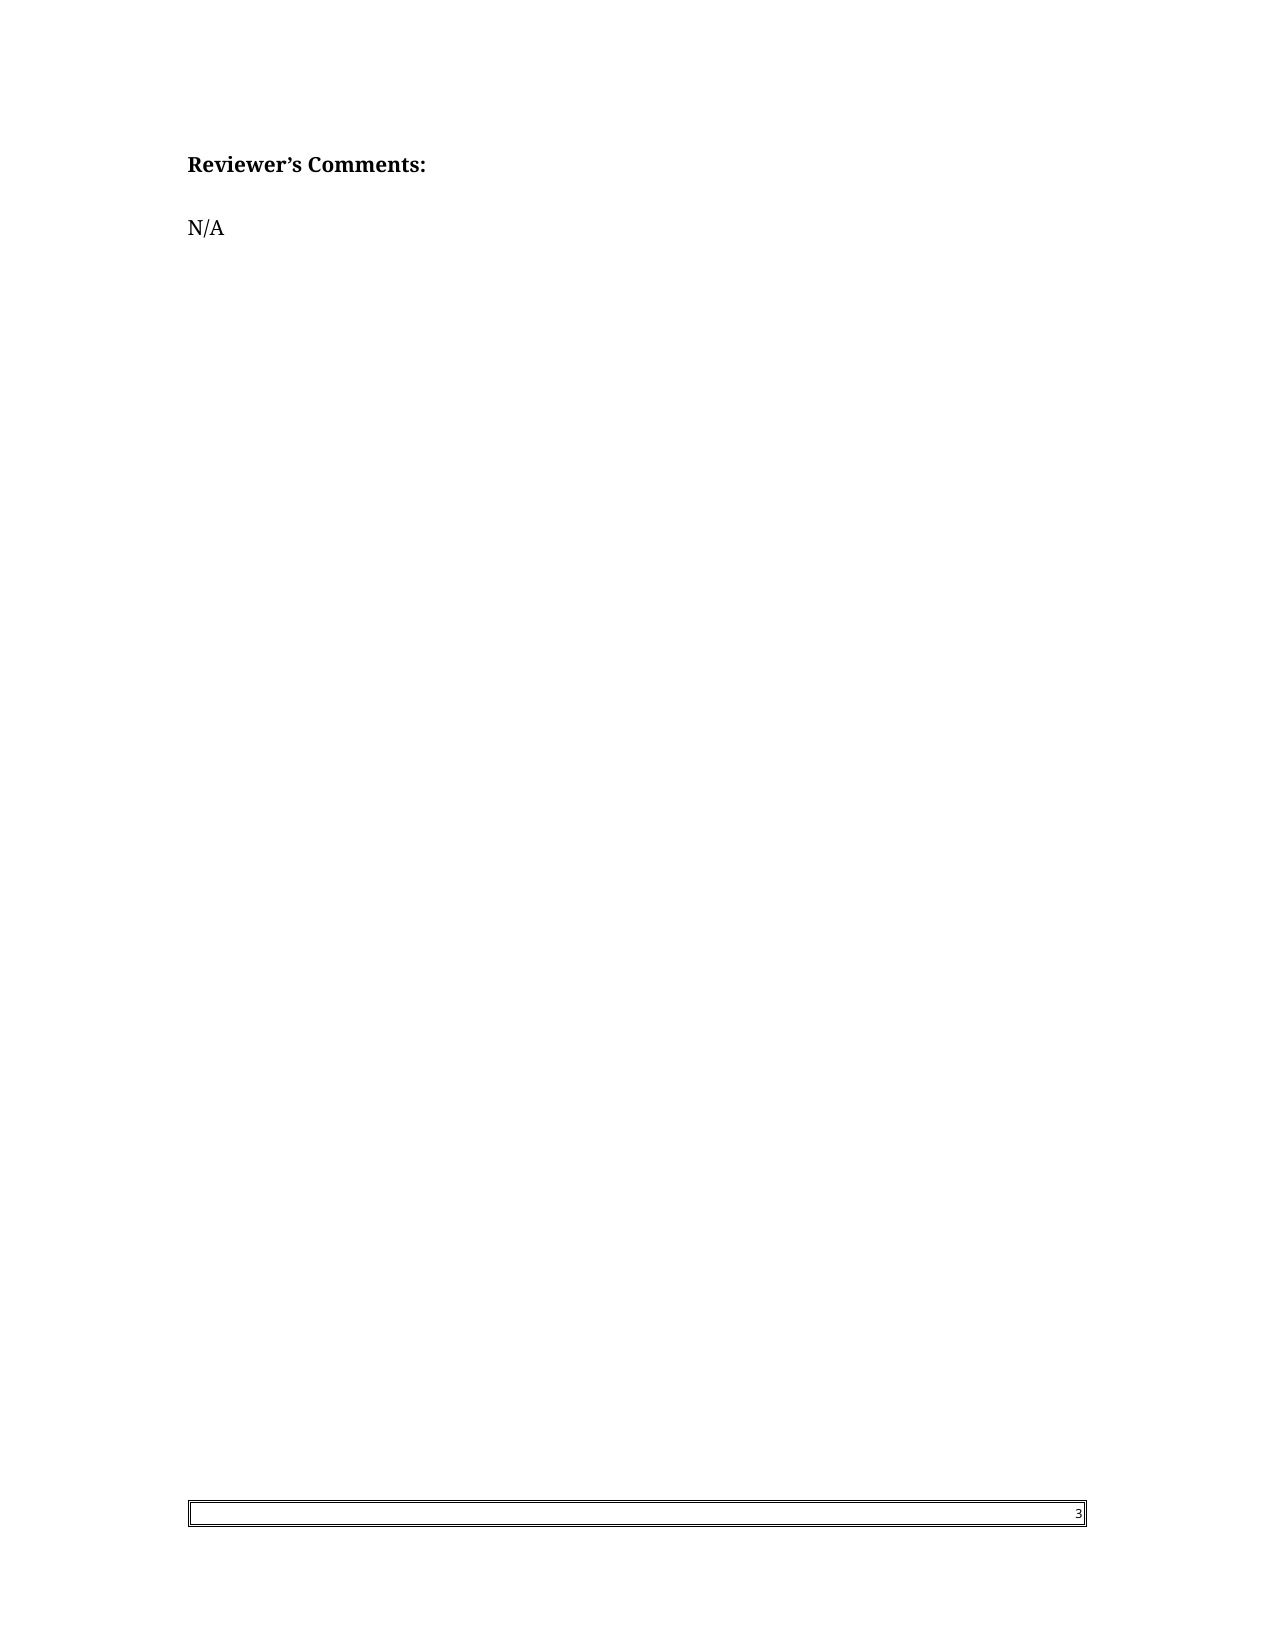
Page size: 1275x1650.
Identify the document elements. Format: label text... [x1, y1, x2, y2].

subtitle Reviewer’s Comments: [187, 150, 1087, 207]
text N/A [187, 213, 1087, 242]
